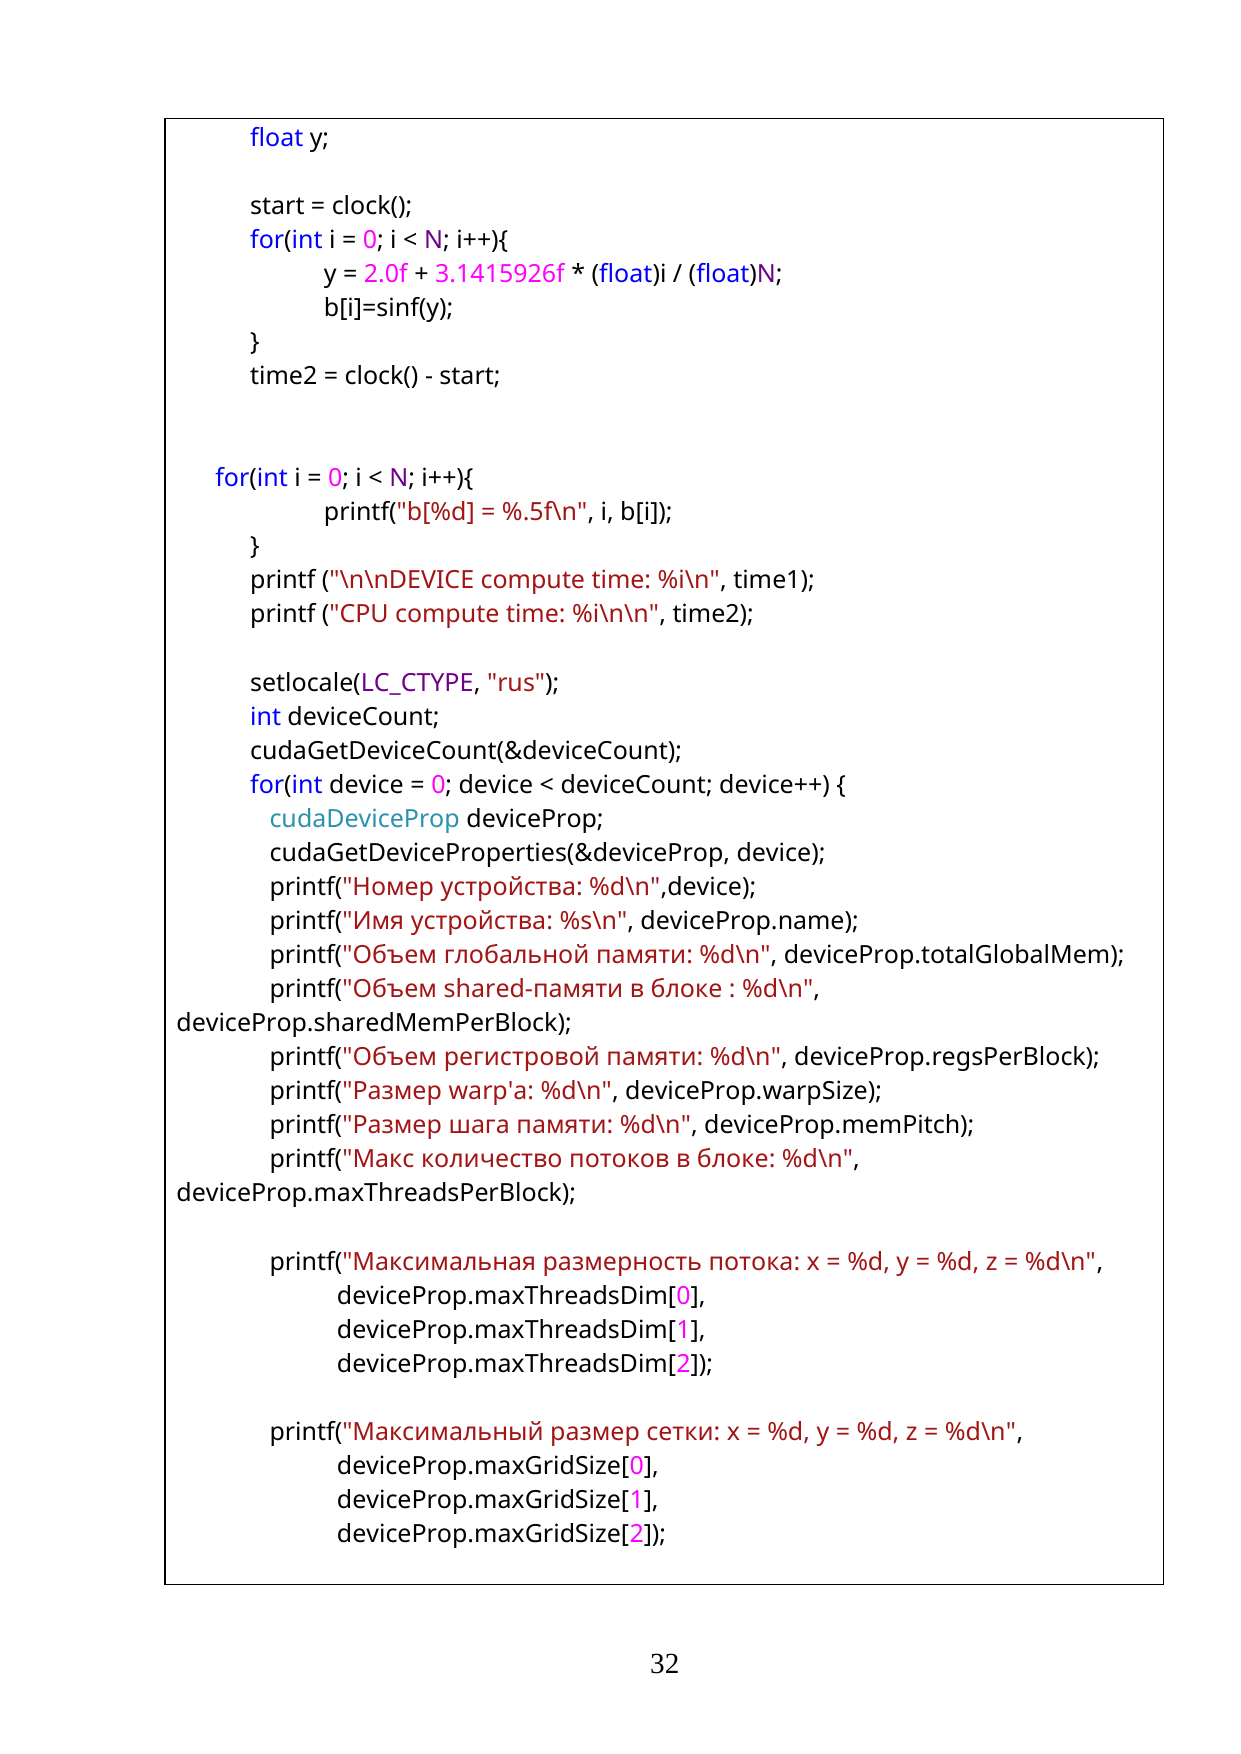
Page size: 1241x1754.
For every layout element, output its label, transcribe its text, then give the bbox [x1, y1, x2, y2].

table_cell float y; start = clock(); for(int i = 0; i < N; i++){ y = 2.0f + 3.1415926f * (float)i / (float)N; b[i]=sinf(y); } time2 = clock() - start; for(int i = 0; i < N; i++){ printf("b[%d] = %.5f\n", i, b[i]); } printf ("\n\nDEVICE compute time: %i\n", time1); printf ("CPU compute time: %i\n\n", time2); setlocale(LC_CTYPE, "rus"); int deviceCount; cudaGetDeviceCount(&deviceCount); for(int device = 0; device < deviceCount; device++) { cudaDeviceProp deviceProp; cudaGetDeviceProperties(&deviceProp, device); printf("Номер устройства: %d\n",device); printf("Имя устройства: %s\n", deviceProp.name); printf("Объем глобальной памяти: %d\n", deviceProp.totalGlobalMem); printf("Объем shared-памяти в блоке : %d\n", deviceProp.sharedMemPerBlock); printf("Объем регистровой памяти: %d\n", deviceProp.regsPerBlock); printf("Размер warp'a: %d\n", deviceProp.warpSize); printf("Размер шага памяти: %d\n", deviceProp.memPitch); printf("Макс количество потоков в блоке: %d\n", deviceProp.maxThreadsPerBlock); printf("Максимальная размерность потока: x = %d, y = %d, z = %d\n", deviceProp.maxThreadsDim[0], deviceProp.maxThreadsDim[1], deviceProp.maxThreadsDim[2]); printf("Максимальный размер сетки: x = %d, y = %d, z = %d\n", deviceProp.maxGridSize[0], deviceProp.maxGridSize[1], deviceProp.maxGridSize[2]); [166, 119, 1163, 1584]
